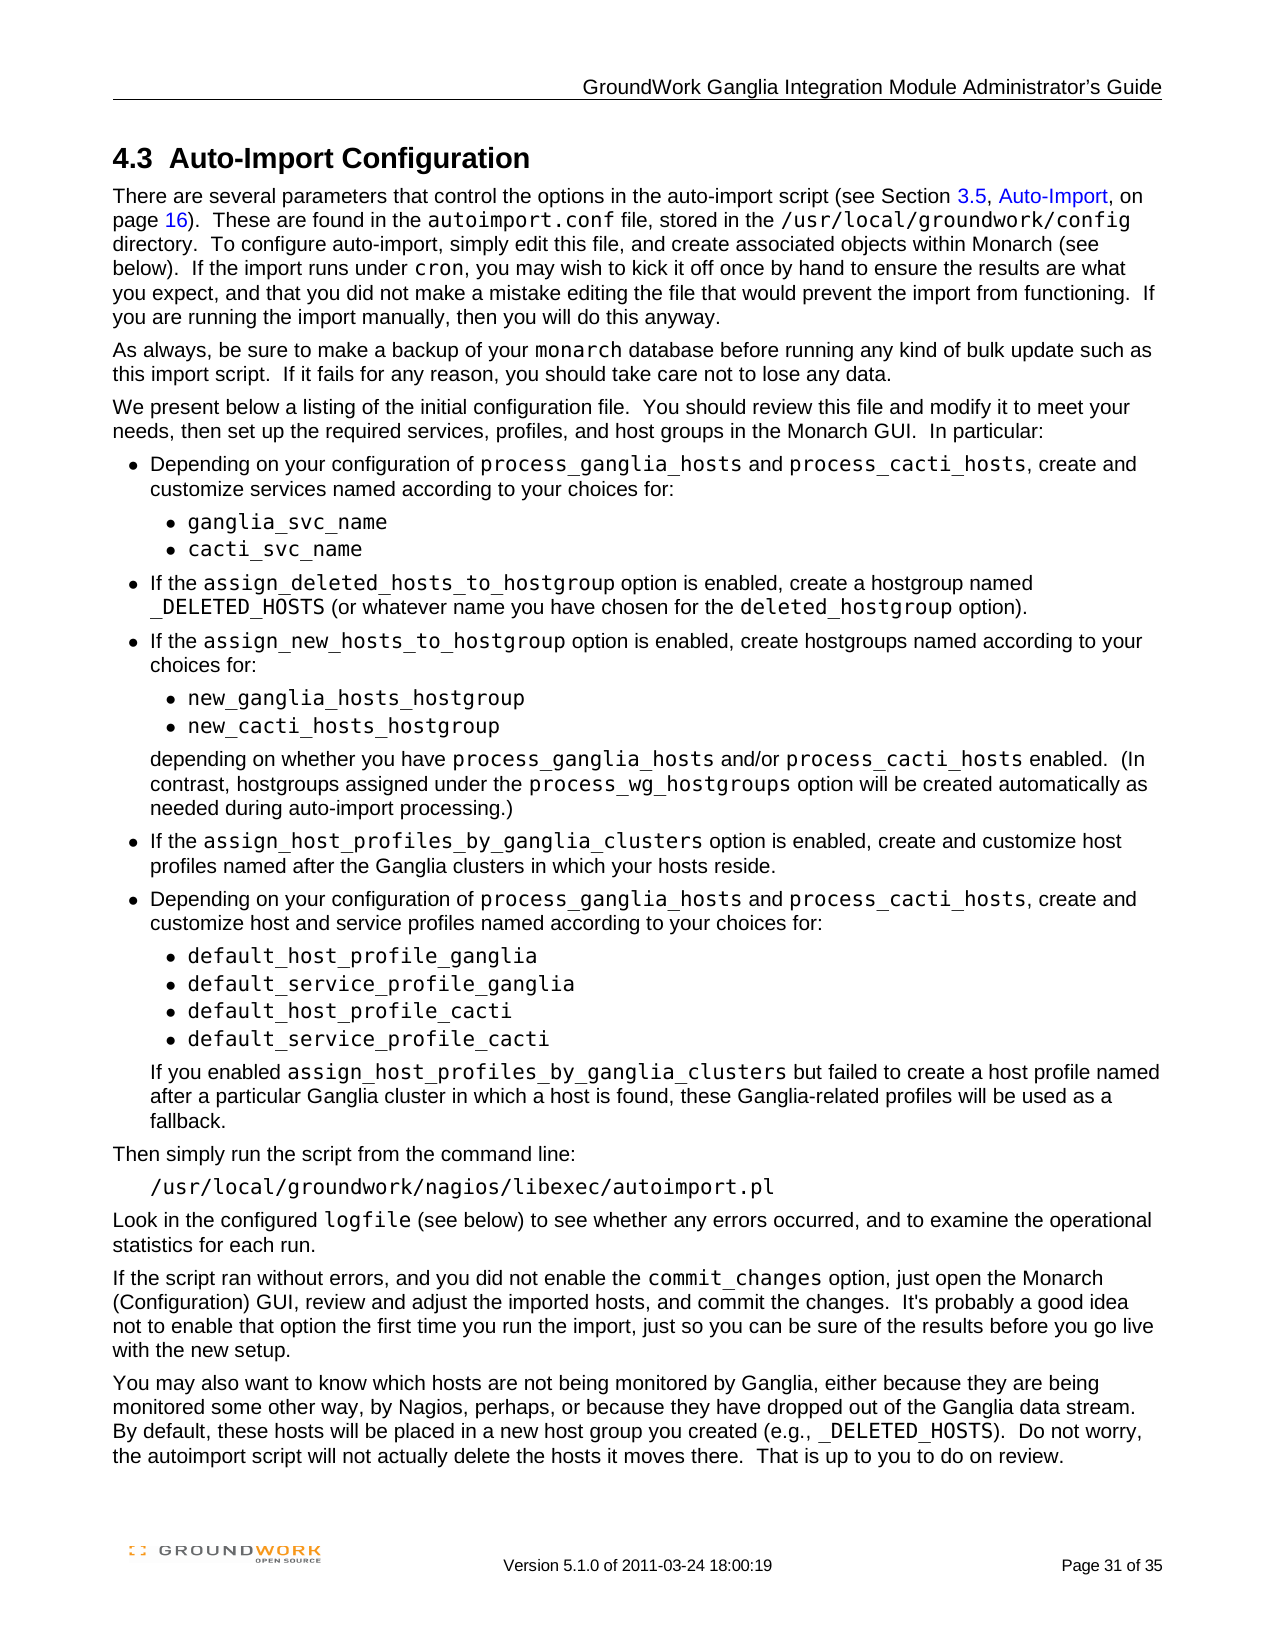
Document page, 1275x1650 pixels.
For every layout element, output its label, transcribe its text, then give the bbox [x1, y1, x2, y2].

list ganglia_svc_name [165, 510, 1162, 534]
list Depending on your configuration of process_ganglia_hosts and process_cacti_hosts, create and customize services named according to your choices for: [127, 452, 1162, 501]
list default_host_profile_cacti [165, 999, 1162, 1023]
list new_cacti_hosts_hostgroup [165, 714, 1162, 738]
text If the script ran without errors, and you did not enable the commit_changes option, just open the Monarch (Configuration) GUI, review and adjust the imported hosts, and commit the changes. It's probably a good idea not to enable that option the first time you run the import, just so you can be sure of the results before you go live with the new setup. [112, 1266, 1162, 1362]
text You may also want to know which hosts are not being monitored by Ganglia, either because they are being monitored some other way, by Nagios, perhaps, or because they have dropped out of the Ganglia data stream. By default, these hosts will be placed in a new host group you created (e.g., _DELETED_HOSTS). Do not worry, the autoimport script will not actually delete the hosts it moves there. That is up to you to do on review. [112, 1371, 1162, 1468]
subtitle Auto-Import Configuration [112, 141, 1162, 174]
list If the assign_deleted_hosts_to_hostgroup option is enabled, create a hostgroup named _DELETED_HOSTS (or whatever name you have chosen for the deleted_hostgroup option). [127, 571, 1162, 620]
text depending on whether you have process_ganglia_hosts and/or process_cacti_hosts enabled. (In contrast, hostgroups assigned under the process_wg_hostgroups option will be created automatically as needed during auto-import processing.) [150, 747, 1162, 820]
text Then simply run the script from the command line: [112, 1142, 1162, 1166]
text If you enabled assign_host_profiles_by_ganglia_clusters but failed to create a host profile named after a particular Ganglia cluster in which a host is found, these Ganglia-related profiles will be used as a fallback. [150, 1060, 1162, 1133]
list If the assign_host_profiles_by_ganglia_clusters option is enabled, create and customize host profiles named after the Ganglia clusters in which your hosts reside. [127, 829, 1162, 878]
list If the assign_new_hosts_to_hostgroup option is enabled, create hostgroups named according to your choices for: [127, 629, 1162, 677]
list Depending on your configuration of process_ganglia_hosts and process_cacti_hosts, create and customize host and service profiles named according to your choices for: [127, 887, 1162, 935]
list default_host_profile_ganglia [165, 944, 1162, 968]
text Look in the configured logfile (see below) to see whether any errors occurred, and to examine the operational statistics for each run. [112, 1208, 1162, 1257]
list default_service_profile_ganglia [165, 972, 1162, 996]
text There are several parameters that control the options in the auto-import script (see Section 3.5, Auto-Import, on page 16). These are found in the autoimport.conf file, stored in the /usr/local/groundwork/config directory. To configure auto-import, simply edit this file, and create associated objects within Monarch (see below). If the import runs under cron, you may wish to kick it off once by hand to ensure the results are what you expect, and that you did not make a mistake editing the file that would prevent the import from functioning. If you are running the import manually, then you will do this anyway. [112, 183, 1162, 329]
list new_ganglia_hosts_hostgroup [165, 686, 1162, 711]
picture [129, 1546, 321, 1563]
text We present below a listing of the initial configuration file. You should review this file and modify it to meet your needs, then set up the required services, profiles, and host groups in the Monarch GUI. In particular: [112, 395, 1162, 443]
list default_service_profile_cacti [165, 1027, 1162, 1051]
text As always, be sure to make a backup of your monarch database before running any kind of bulk update such as this import script. If it fails for any reason, you should take care not to lose any data. [112, 338, 1162, 386]
list cacti_svc_name [165, 537, 1162, 562]
text /usr/local/groundwork/nagios/libexec/autoimport.pl [150, 1174, 1162, 1199]
